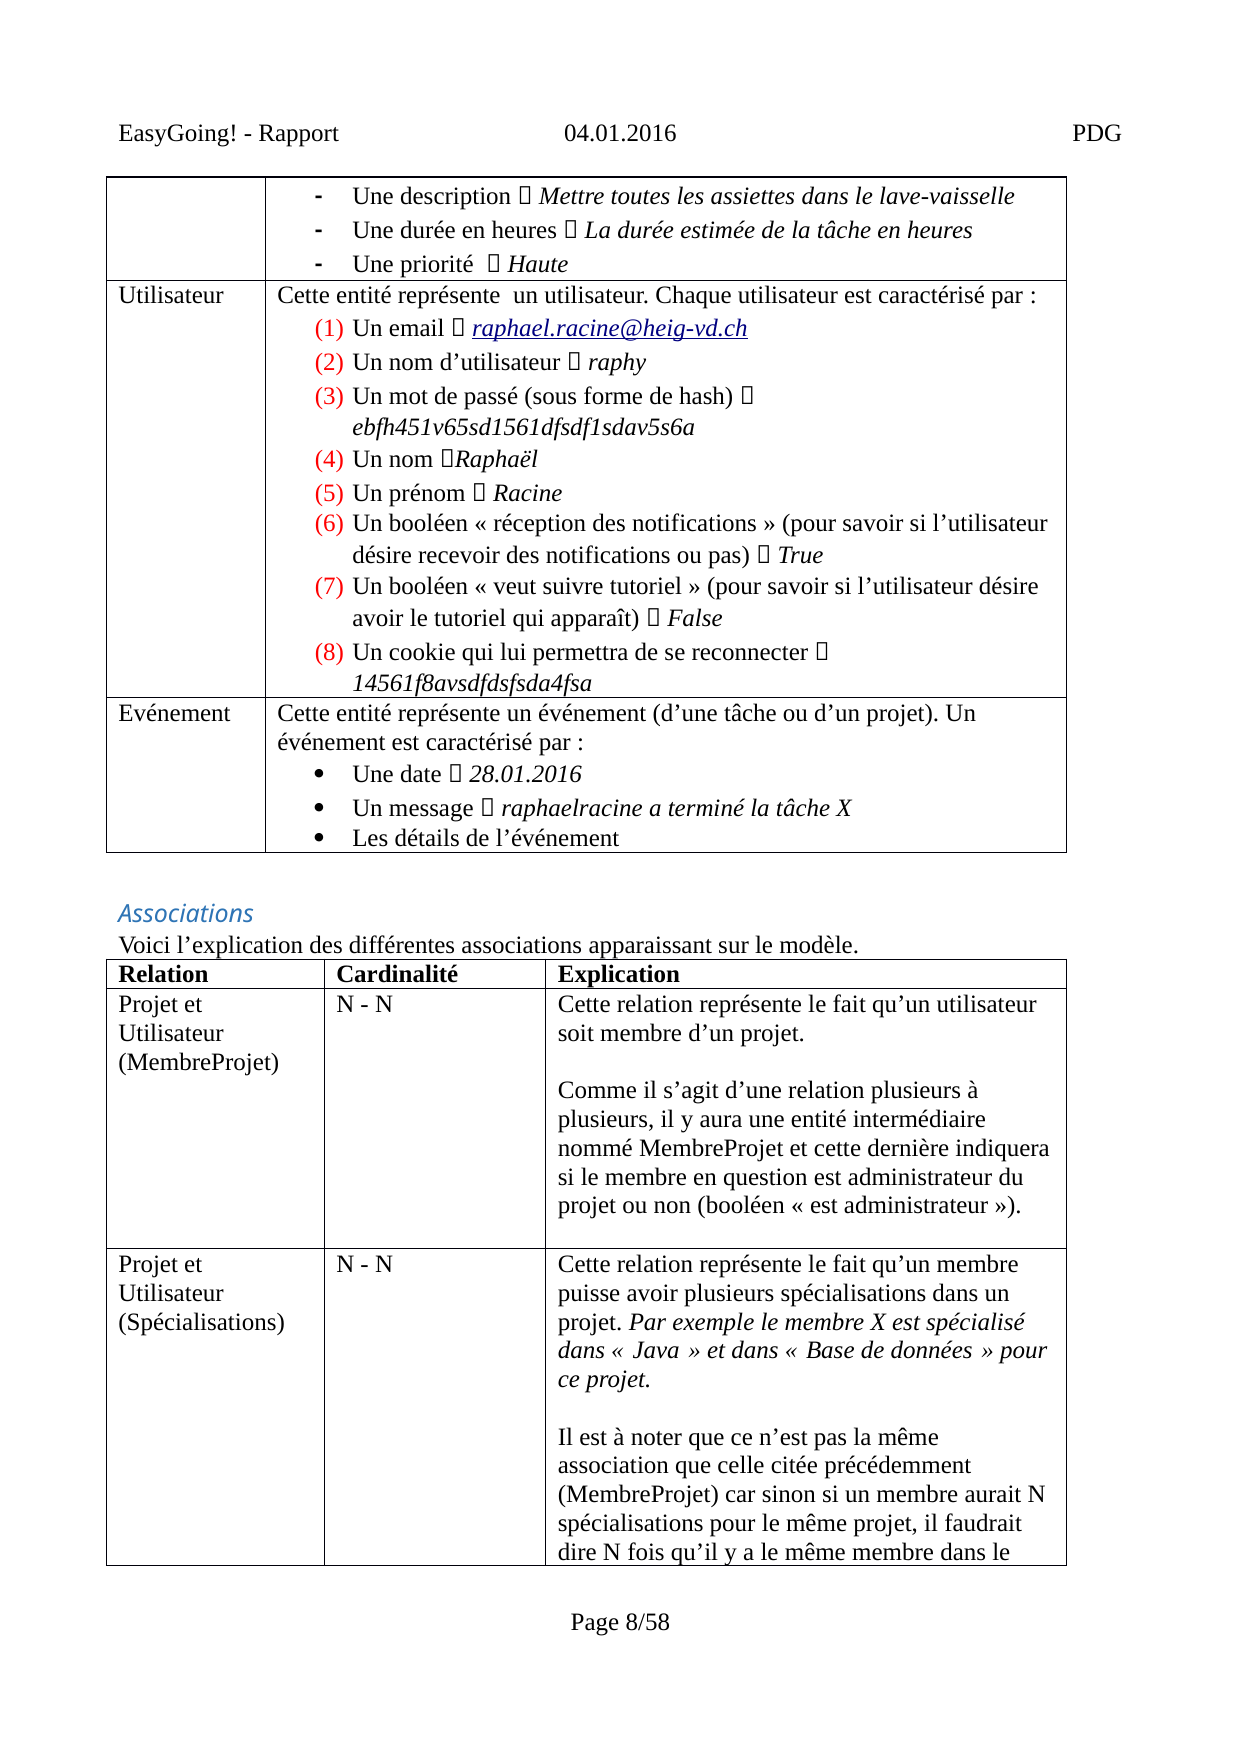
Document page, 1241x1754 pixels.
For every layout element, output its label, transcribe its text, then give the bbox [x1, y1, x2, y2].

table_cell Une description  Mettre toutes les assiettes dans le lave-vaisselle Une durée en heures  La durée estimée de la tâche en heures Une priorité  Haute [266, 178, 1066, 279]
table_cell Cette relation représente le fait qu’un utilisateur soit membre d’un projet. Comme il s’agit d’une relation plusieurs à plusieurs, il y aura une entité intermédiaire nommé MembreProjet et cette dernière indiquera si le membre en question est administrateur du projet ou non (booléen « est administrateur »). [546, 989, 1066, 1248]
table_cell Cette entité représente un événement (d’une tâche ou d’un projet). Un événement est caractérisé par : Une date  28.01.2016 Un message  raphaelracine a terminé la tâche X Les détails de l’événement [266, 698, 1066, 852]
text Voici l’explication des différentes associations apparaissant sur le modèle. [118, 930, 1122, 958]
table_cell Utilisateur [107, 281, 265, 697]
table_cell N - N [325, 1249, 545, 1565]
table_cell Evénement [107, 698, 265, 852]
table_header Cardinalité [325, 960, 545, 988]
subtitle Associations [118, 896, 1122, 930]
table_cell Projet et Utilisateur (MembreProjet) [107, 989, 324, 1248]
table_header Relation [107, 960, 324, 988]
table_cell [107, 178, 265, 279]
table_cell N - N [325, 989, 545, 1248]
table_cell Cette entité représente un utilisateur. Chaque utilisateur est caractérisé par : Un email  raphael.racine@heig-vd.ch Un nom d’utilisateur  raphy Un mot de passé (sous forme de hash)  ebfh451v65sd1561dfsdf1sdav5s6a Un nom Raphaël Un prénom  Racine Un booléen « réception des notifications » (pour savoir si l’utilisateur désire recevoir des notifications ou pas)  True Un booléen « veut suivre tutoriel » (pour savoir si l’utilisateur désire avoir le tutoriel qui apparaît)  False Un cookie qui lui permettra de se reconnecter  14561f8avsdfdsfsda4fsa [266, 281, 1066, 697]
table_cell Cette relation représente le fait qu’un membre puisse avoir plusieurs spécialisations dans un projet. Par exemple le membre X est spécialisé dans « Java » et dans « Base de données » pour ce projet. Il est à noter que ce n’est pas la même association que celle citée précédemment (MembreProjet) car sinon si un membre aurait N spécialisations pour le même projet, il faudrait dire N fois qu’il y a le même membre dans le [546, 1249, 1066, 1565]
table_header Explication [546, 960, 1066, 988]
table_cell Projet et Utilisateur (Spécialisations) [107, 1249, 324, 1565]
